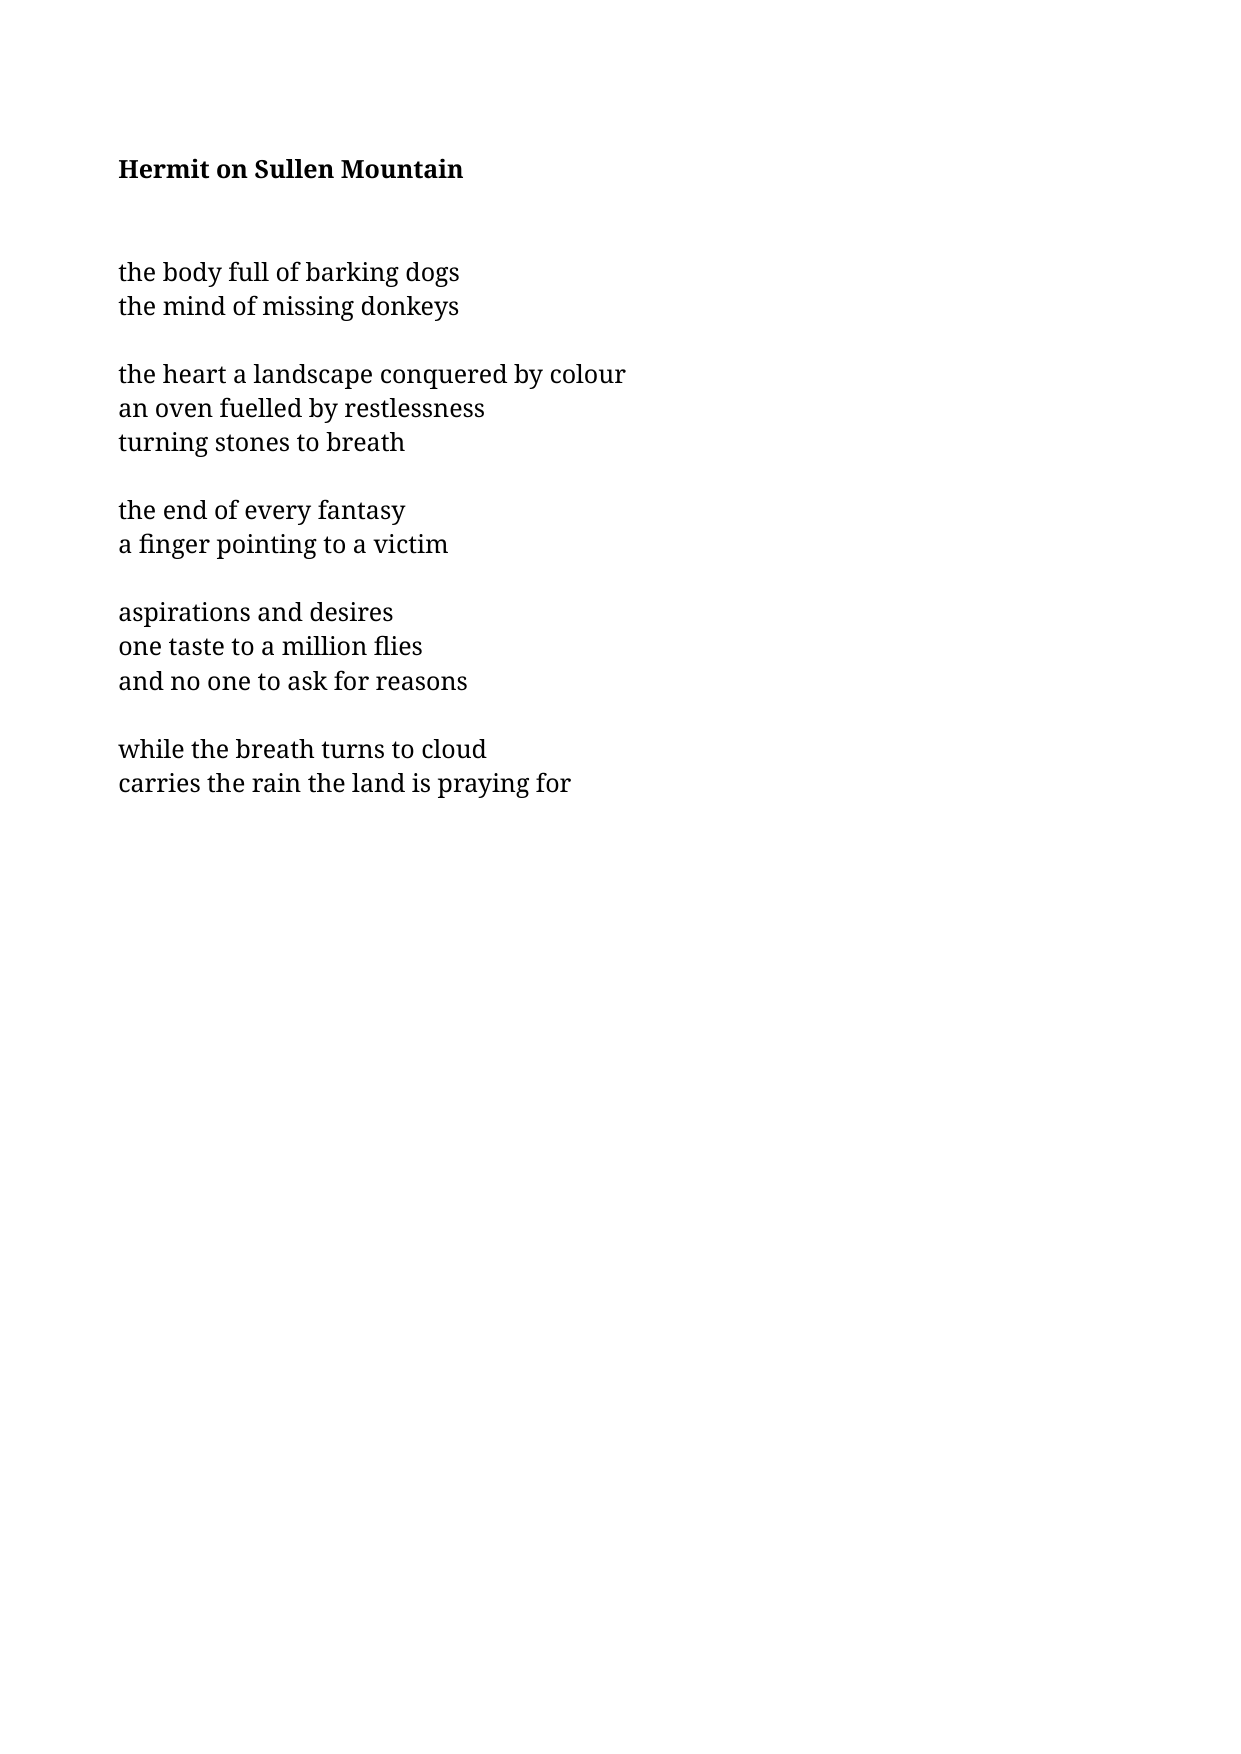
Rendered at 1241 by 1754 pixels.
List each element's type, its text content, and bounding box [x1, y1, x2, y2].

text carries the rain the land is praying for [118, 765, 1122, 799]
text Hermit on Sullen Mountain [118, 152, 1122, 186]
text a finger pointing to a victim [118, 527, 1122, 561]
text an oven fuelled by restlessness [118, 391, 1122, 425]
text turning stones to breath [118, 425, 1122, 459]
text one taste to a million flies [118, 629, 1122, 663]
text the mind of missing donkeys [118, 288, 1122, 322]
text the end of every fantasy [118, 493, 1122, 527]
text while the breath turns to cloud [118, 731, 1122, 765]
text aspirations and desires [118, 595, 1122, 629]
text the body full of barking dogs [118, 254, 1122, 288]
text the heart a landscape conquered by colour [118, 357, 1122, 391]
text and no one to ask for reasons [118, 663, 1122, 697]
